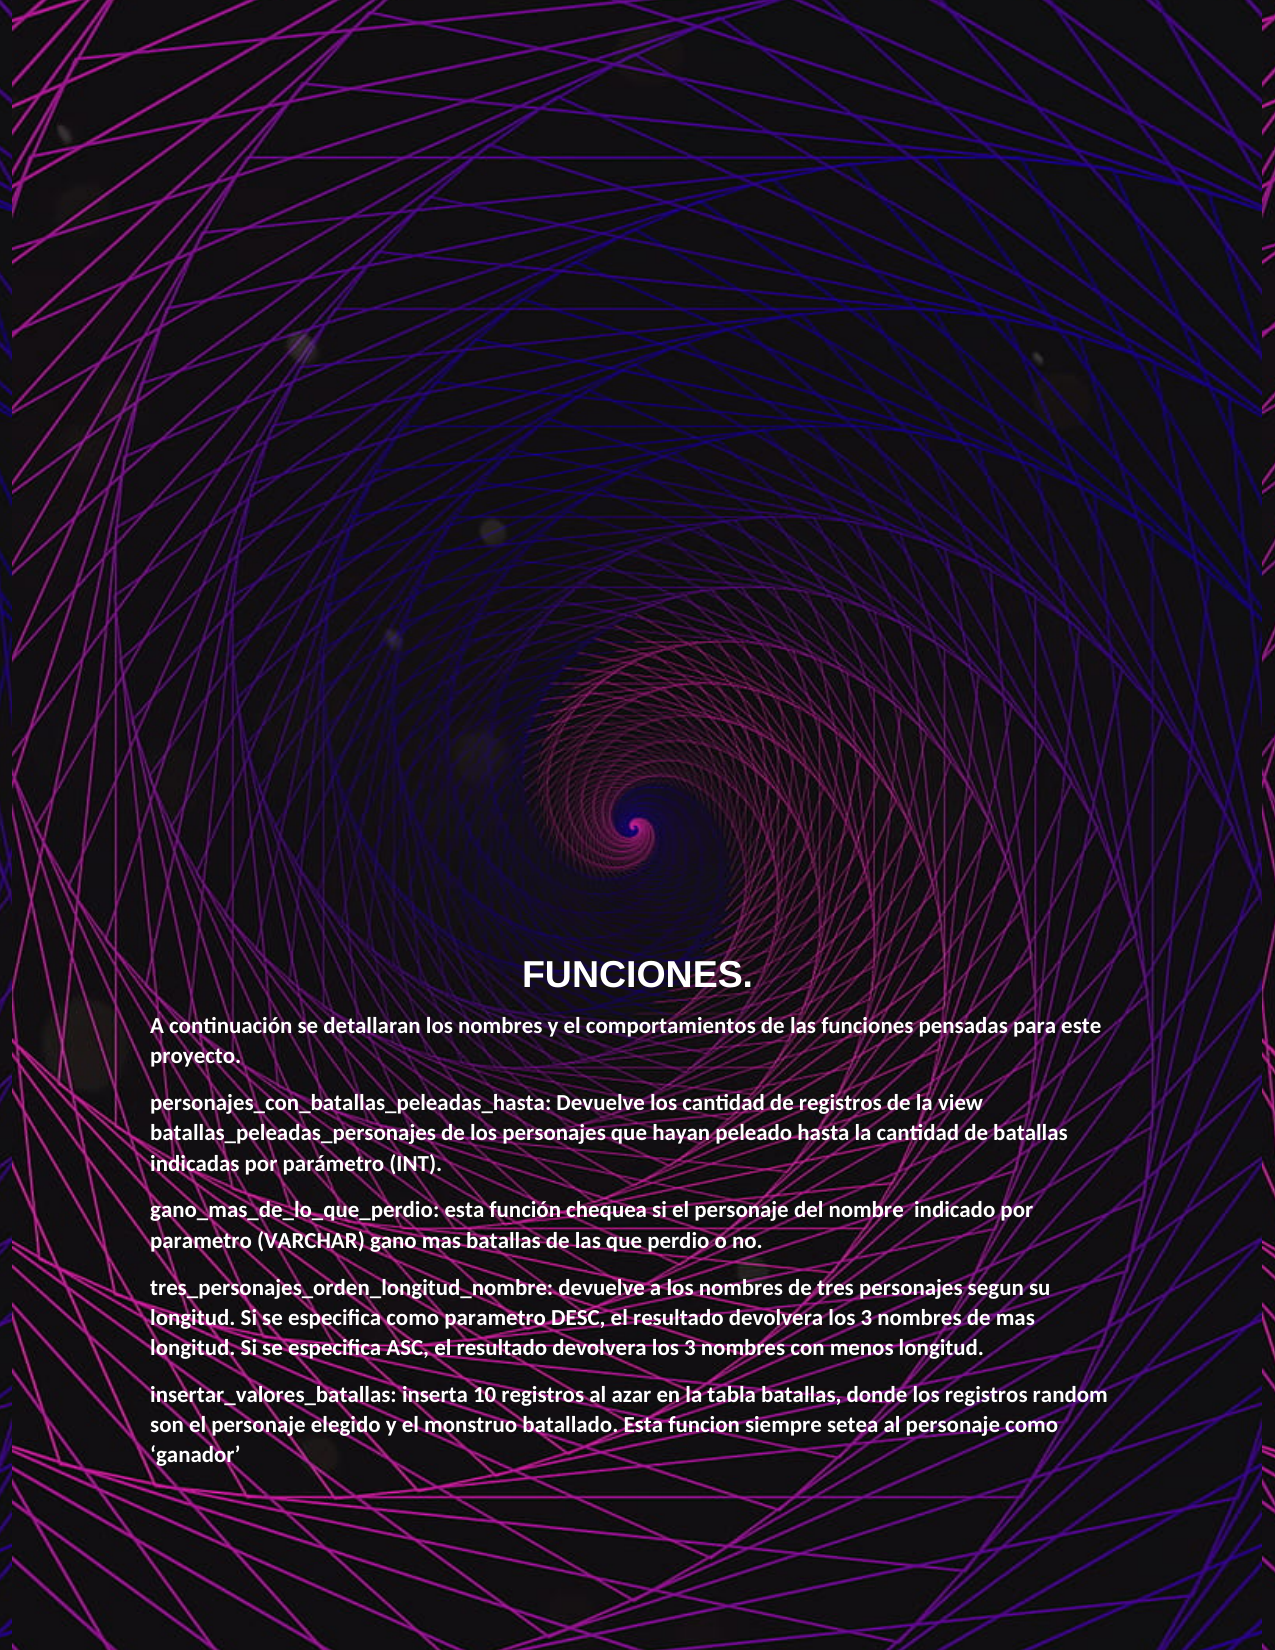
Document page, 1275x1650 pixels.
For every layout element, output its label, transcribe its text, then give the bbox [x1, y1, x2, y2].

text gano_mas_de_lo_que_perdio: esta función chequea si el personaje del nombre indicado por parametro (VARCHAR) gano mas batallas de las que perdio o no. [150, 1196, 1125, 1254]
text personajes_con_batallas_peleadas_hasta: Devuelve los cantidad de registros de la view batallas_peleadas_personajes de los personajes que hayan peleado hasta la cantidad de batallas indicadas por parámetro (INT). [150, 1088, 1125, 1177]
picture [0, 0, 1275, 1650]
text A continuación se detallaran los nombres y el comportamientos de las funciones pensadas para este proyecto. [150, 1011, 1125, 1069]
text tres_personajes_orden_longitud_nombre: devuelve a los nombres de tres personajes segun su longitud. Si se especifica como parametro DESC, el resultado devolvera los 3 nombres de mas longitud. Si se especifica ASC, el resultado devolvera los 3 nombres con menos longitud. [150, 1273, 1125, 1361]
text insertar_valores_batallas: inserta 10 registros al azar en la tabla batallas, donde los registros random son el personaje elegido y el monstruo batallado. Esta funcion siempre setea al personaje como ‘ganador’ [150, 1380, 1125, 1468]
subtitle FUNCIONES. [150, 952, 1125, 995]
